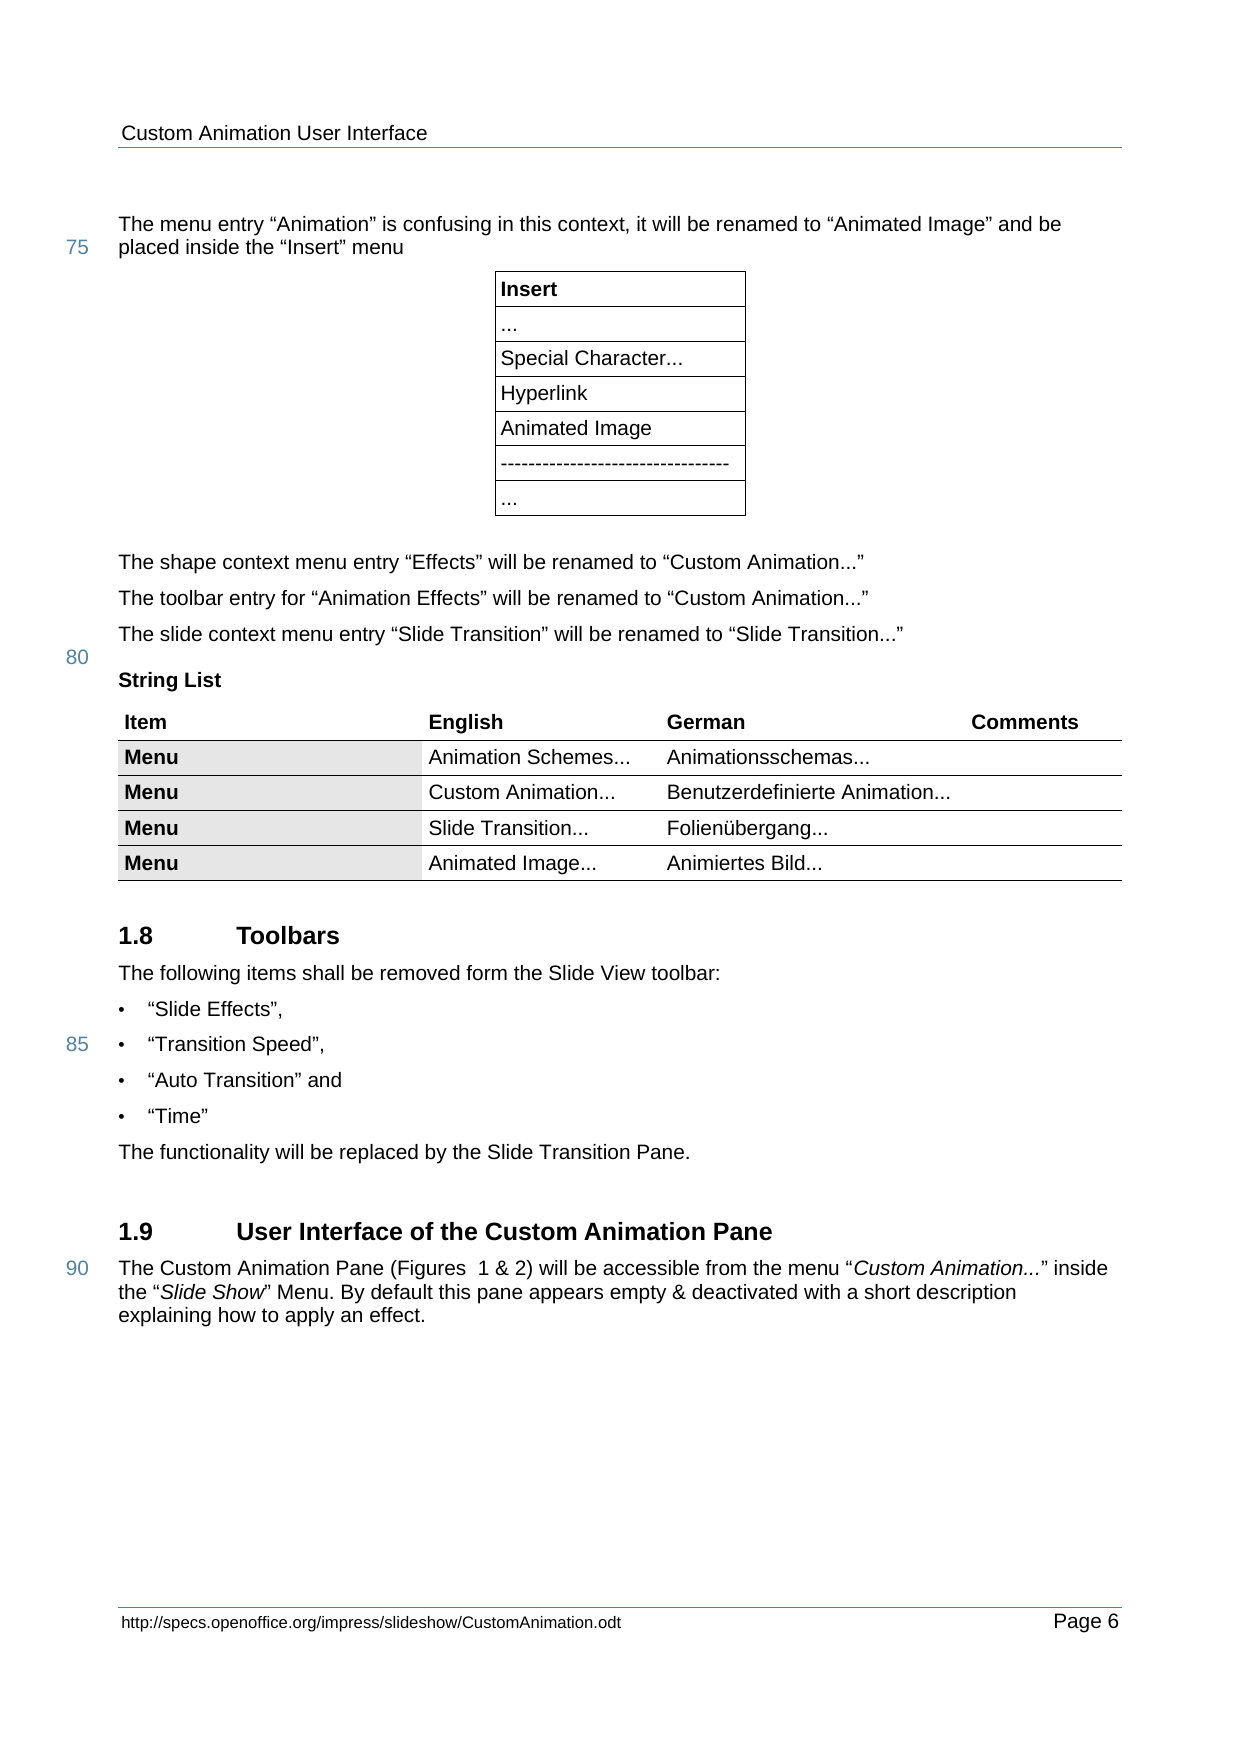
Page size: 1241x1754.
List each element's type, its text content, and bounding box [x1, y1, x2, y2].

table_cell ... [496, 307, 745, 341]
table_header Item [118, 705, 422, 739]
text The functionality will be replaced by the Slide Transition Pane. [118, 1140, 1122, 1163]
table_cell Benutzerdefinierte Animation... [661, 776, 965, 810]
table_cell Folienübergang... [661, 811, 965, 845]
text The following items shall be removed form the Slide View toolbar: [118, 962, 1122, 985]
table_cell [965, 741, 1122, 775]
table_cell Hyperlink [496, 377, 745, 411]
table_cell --------------------------------- [496, 446, 745, 480]
table_cell [965, 846, 1122, 880]
table_header English [422, 705, 661, 739]
table_cell Menu [118, 776, 422, 810]
list “Slide Effects”, [118, 997, 1122, 1021]
text The toolbar entry for “Animation Effects” will be renamed to “Custom Animation...” [118, 587, 1122, 610]
table_cell Animiertes Bild... [661, 846, 965, 880]
table_cell Special Character... [496, 342, 745, 376]
table_cell ... [496, 481, 745, 515]
subtitle User Interface of the Custom Animation Pane [118, 1217, 1122, 1245]
table_cell Menu [118, 846, 422, 880]
list “Auto Transition” and [118, 1069, 1122, 1092]
table_header German [661, 705, 965, 739]
table_cell Menu [118, 741, 422, 775]
table_header Insert [496, 272, 745, 306]
text The menu entry “Animation” is confusing in this context, it will be renamed to “Animated Image” and be placed inside the “Insert” menu [118, 212, 1122, 259]
table_cell Menu [118, 811, 422, 845]
list “Time” [118, 1104, 1122, 1128]
table_cell Custom Animation... [422, 776, 661, 810]
table_cell Animation Schemes... [422, 741, 661, 775]
list “Transition Speed”, [118, 1033, 1122, 1056]
table_cell Animationsschemas... [661, 741, 965, 775]
text The shape context menu entry “Effects” will be renamed to “Custom Animation...” [118, 551, 1122, 574]
text The Custom Animation Pane (Figures 1 & 2) will be accessible from the menu “Custom Animation...” inside the “Slide Show” Menu. By default this pane appears empty & deactivated with a short description explaining how to apply an effect. [118, 1257, 1122, 1327]
table_cell Slide Transition... [422, 811, 661, 845]
table_cell [965, 811, 1122, 845]
table_header Comments [965, 705, 1122, 739]
table_cell Animated Image... [422, 846, 661, 880]
subtitle Toolbars [118, 922, 1122, 950]
table_cell Animated Image [496, 412, 745, 445]
text The slide context menu entry “Slide Transition” will be renamed to “Slide Transition...” String List [118, 622, 1122, 692]
table_cell [965, 776, 1122, 810]
